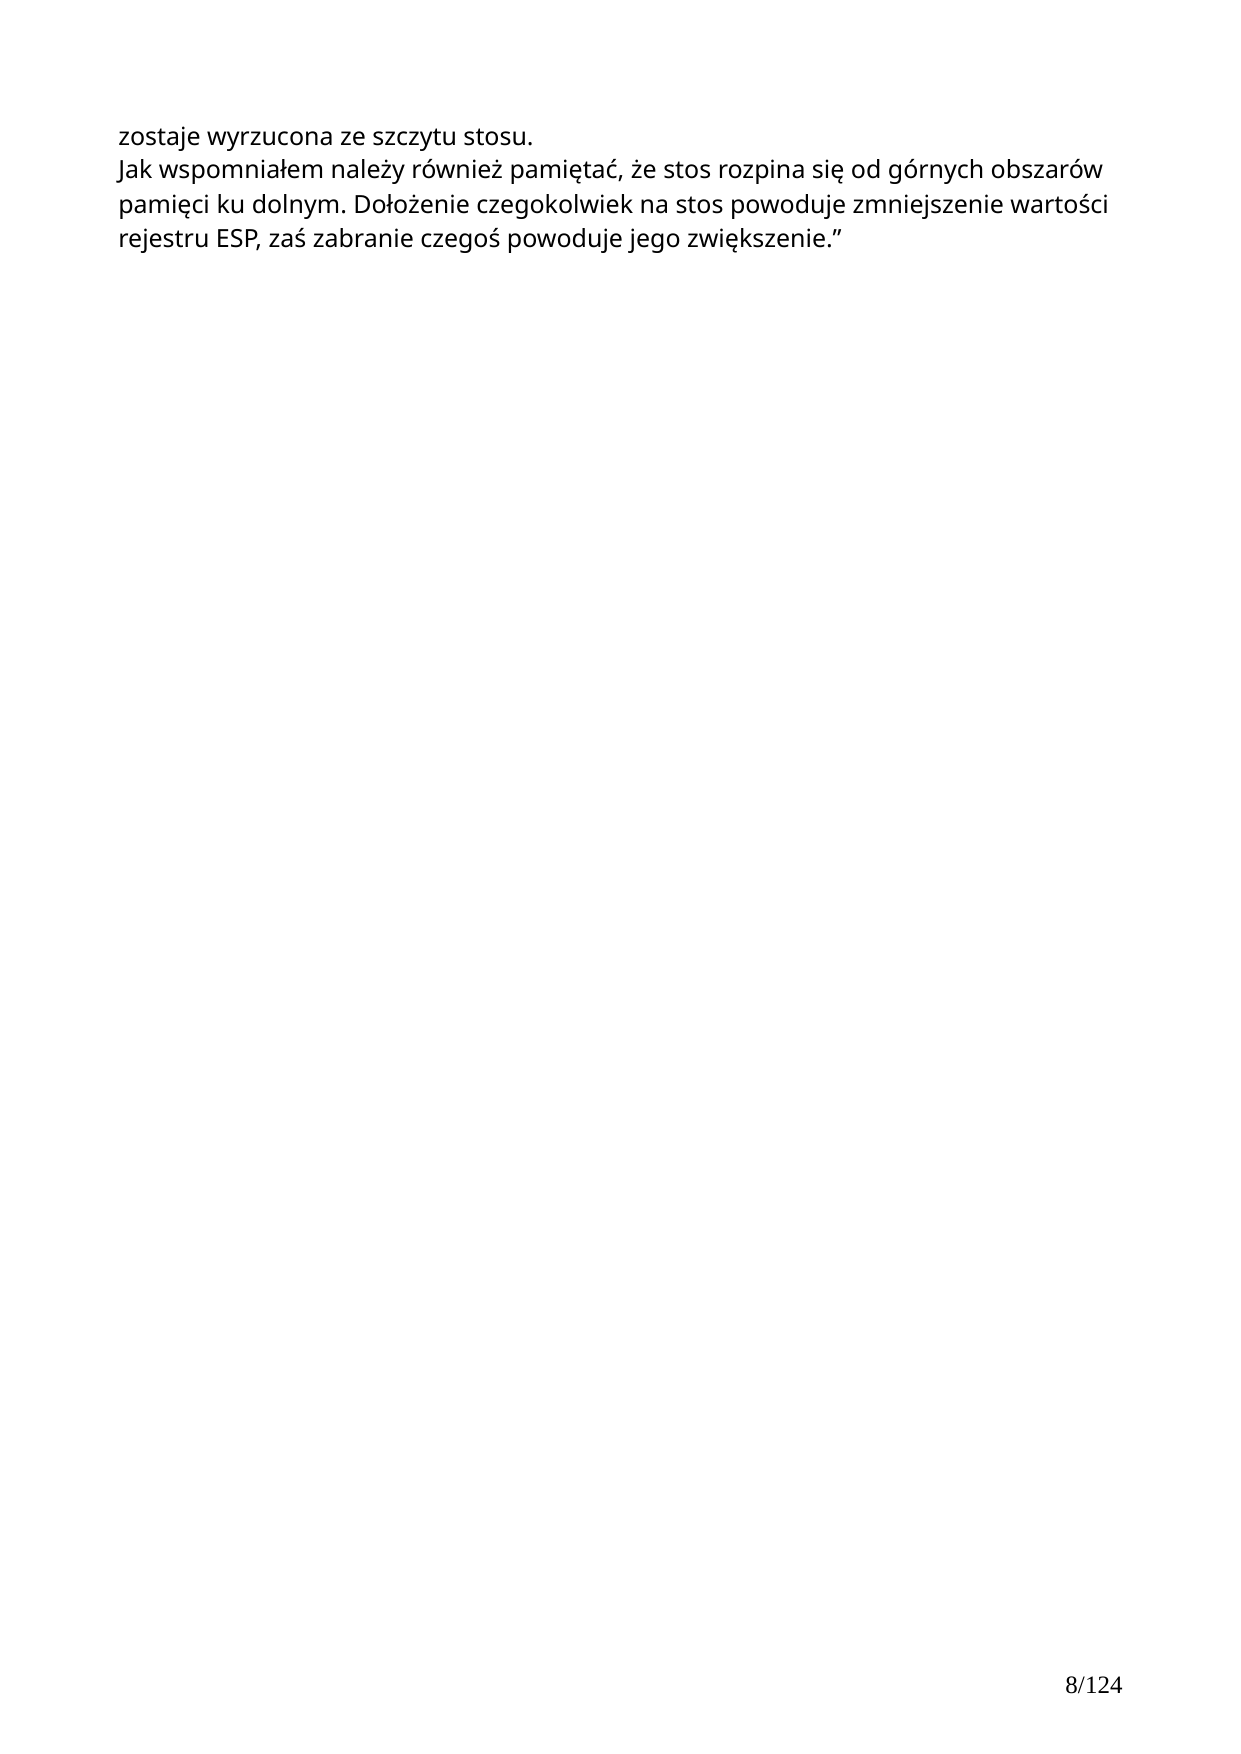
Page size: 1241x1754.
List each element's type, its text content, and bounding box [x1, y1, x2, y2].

text zostaje wyrzucona ze szczytu stosu. Jak wspomniałem należy również pamiętać, że stos rozpina się od górnych obszarów pamięci ku dolnym. Dołożenie czegokolwiek na stos powoduje zmniejszenie wartości rejestru ESP, zaś zabranie czegoś powoduje jego zwiększenie.” [118, 118, 1122, 259]
